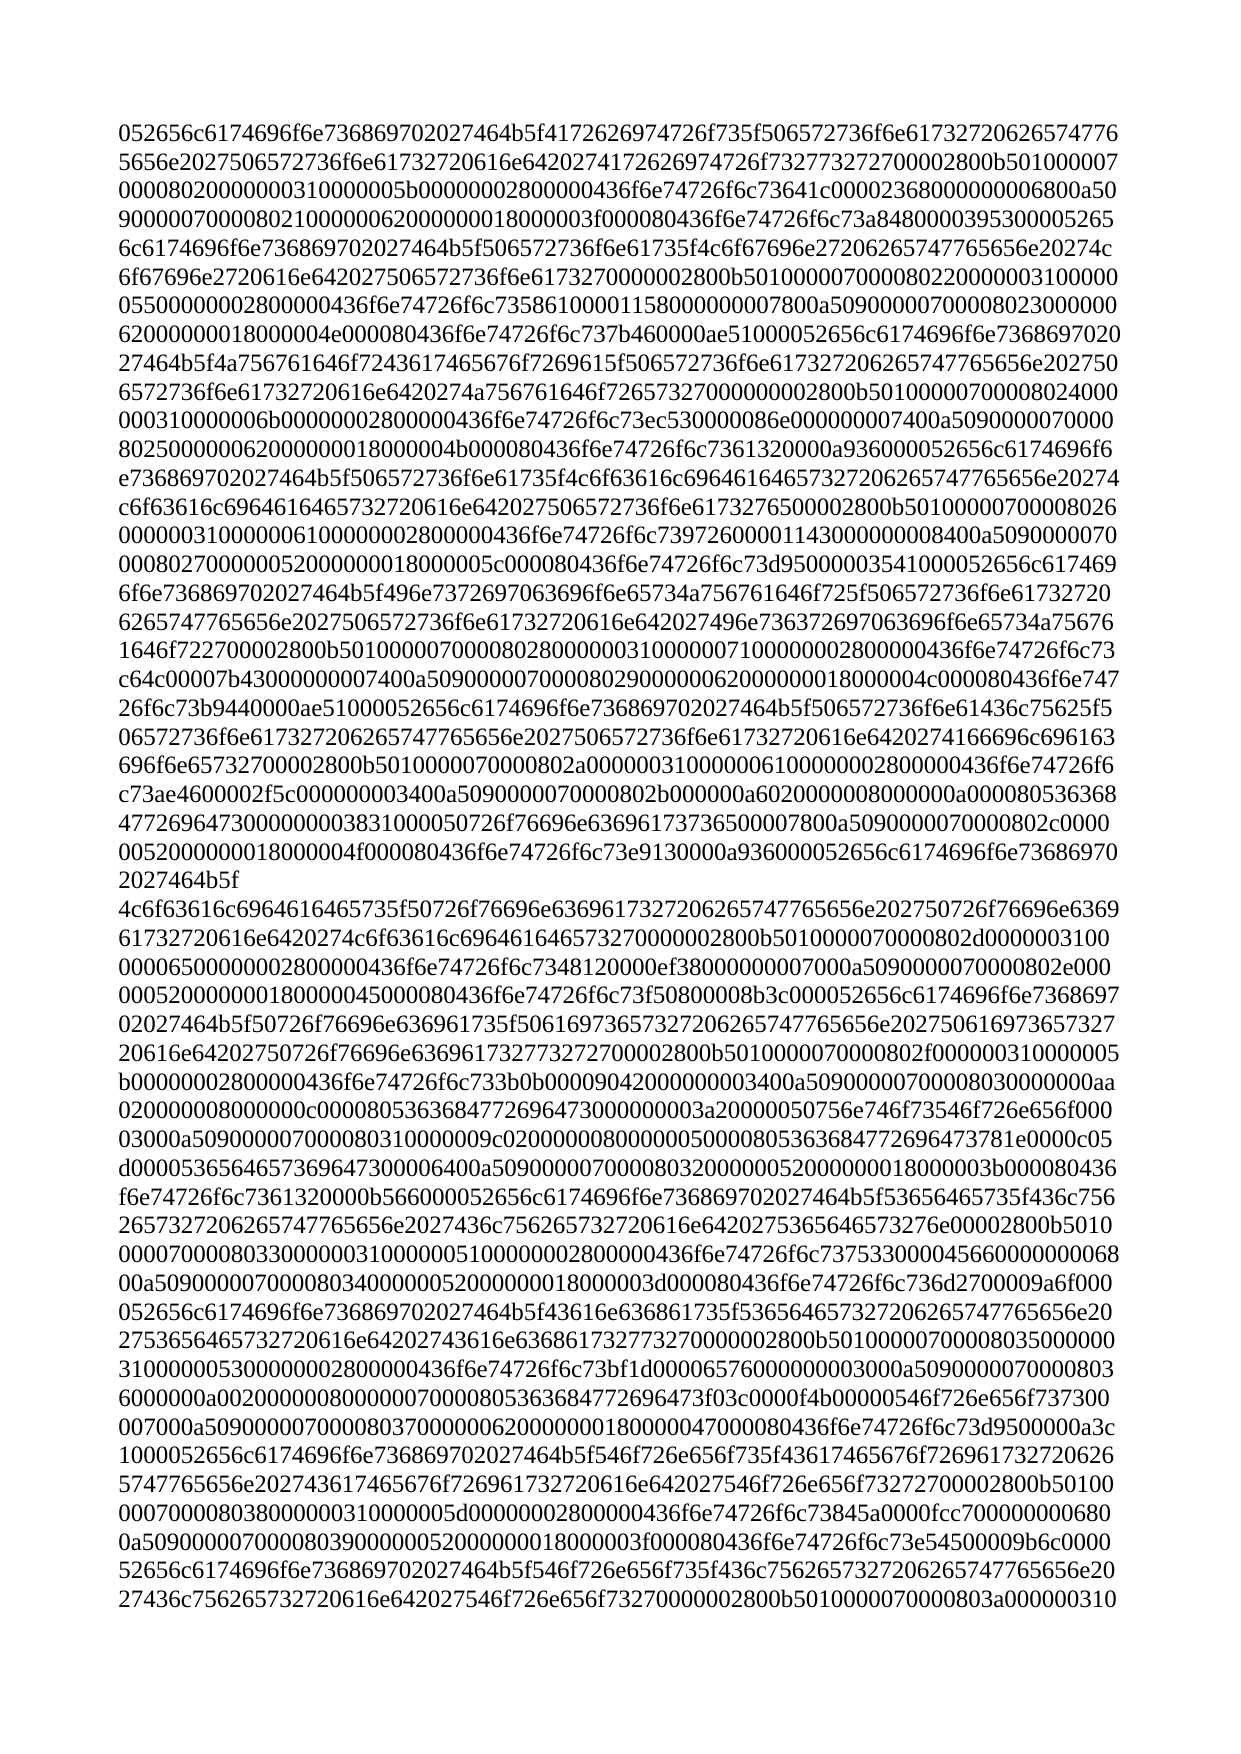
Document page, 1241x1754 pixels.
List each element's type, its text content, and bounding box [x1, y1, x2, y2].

text 4c6f63616c6964616465735f50726f76696e6369617327206265747765656e202750726f76696e636961732720616e6420274c6f63616c696461646573270000002800b5010000070000802d000000310000006500000002800000436f6e74726f6c7348120000ef38000000007000a5090000070000802e000000520000000180000045000080436f6e74726f6c73f50800008b3c000052656c6174696f6e736869702027464b5f50726f76696e636961735f50616973657327206265747765656e20275061697365732720616e64202750726f76696e636961732773272700002800b5010000070000802f000000310000005b00000002800000436f6e74726f6c733b0b00009042000000003400a50900000700008030000000aa020000008000000c0000805363684772696473000000003a20000050756e746f73546f726e656f00003000a509000007000080310000009c02000000800000050000805363684772696473781e0000c05d0000536564657369647300006400a5090000070000803200000052000000018000003b000080436f6e74726f6c7361320000b566000052656c6174696f6e736869702027464b5f53656465735f436c7562657327206265747765656e2027436c756265732720616e6420275365646573276e00002800b50100000700008033000000310000005100000002800000436f6e74726f6c73753300004566000000006800a5090000070000803400000052000000018000003d000080436f6e74726f6c736d2700009a6f000052656c6174696f6e736869702027464b5f43616e636861735f536564657327206265747765656e202753656465732720616e64202743616e636861732773270000002800b50100000700008035000000310000005300000002800000436f6e74726f6c73bf1d00006576000000003000a50900000700008036000000a002000000800000070000805363684772696473f03c0000f4b00000546f726e656f737300007000a50900000700008037000000620000000180000047000080436f6e74726f6c73d9500000a3c1000052656c6174696f6e736869702027464b5f546f726e656f735f43617465676f7269617327206265747765656e202743617465676f726961732720616e642027546f726e656f73272700002800b50100000700008038000000310000005d00000002800000436f6e74726f6c73845a0000fcc7000000006800a5090000070000803900000052000000018000003f000080436f6e74726f6c73e54500009b6c000052656c6174696f6e736869702027464b5f546f726e656f735f436c7562657327206265747765656e2027436c756265732720616e642027546f726e656f73270000002800b5010000070000803a000000310 [118, 894, 1122, 1613]
text 052656c6174696f6e736869702027464b5f4172626974726f735f506572736f6e617327206265747765656e2027506572736f6e61732720616e6420274172626974726f732773272700002800b50100000700008020000000310000005b00000002800000436f6e74726f6c73641c00002368000000006800a5090000070000802100000062000000018000003f000080436f6e74726f6c73a84800003953000052656c6174696f6e736869702027464b5f506572736f6e61735f4c6f67696e27206265747765656e20274c6f67696e2720616e642027506572736f6e6173270000002800b50100000700008022000000310000005500000002800000436f6e74726f6c73586100001158000000007800a5090000070000802300000062000000018000004e000080436f6e74726f6c737b460000ae51000052656c6174696f6e736869702027464b5f4a756761646f7243617465676f7269615f506572736f6e617327206265747765656e2027506572736f6e61732720616e6420274a756761646f72657327000000002800b50100000700008024000000310000006b00000002800000436f6e74726f6c73ec530000086e000000007400a5090000070000802500000062000000018000004b000080436f6e74726f6c7361320000a936000052656c6174696f6e736869702027464b5f506572736f6e61735f4c6f63616c69646164657327206265747765656e20274c6f63616c6964616465732720616e642027506572736f6e6173276500002800b50100000700008026000000310000006100000002800000436f6e74726f6c73972600001143000000008400a5090000070000802700000052000000018000005c000080436f6e74726f6c73d95000003541000052656c6174696f6e736869702027464b5f496e7372697063696f6e65734a756761646f725f506572736f6e617327206265747765656e2027506572736f6e61732720616e642027496e736372697063696f6e65734a756761646f722700002800b50100000700008028000000310000007100000002800000436f6e74726f6c73c64c00007b43000000007400a5090000070000802900000062000000018000004c000080436f6e74726f6c73b9440000ae51000052656c6174696f6e736869702027464b5f506572736f6e61436c75625f506572736f6e617327206265747765656e2027506572736f6e61732720616e6420274166696c696163696f6e65732700002800b5010000070000802a000000310000006100000002800000436f6e74726f6c73ae4600002f5c000000003400a5090000070000802b000000a6020000008000000a0000805363684772696473000000003831000050726f76696e63696173736500007800a5090000070000802c00000052000000018000004f000080436f6e74726f6c73e9130000a936000052656c6174696f6e736869702027464b5f [118, 118, 1122, 894]
